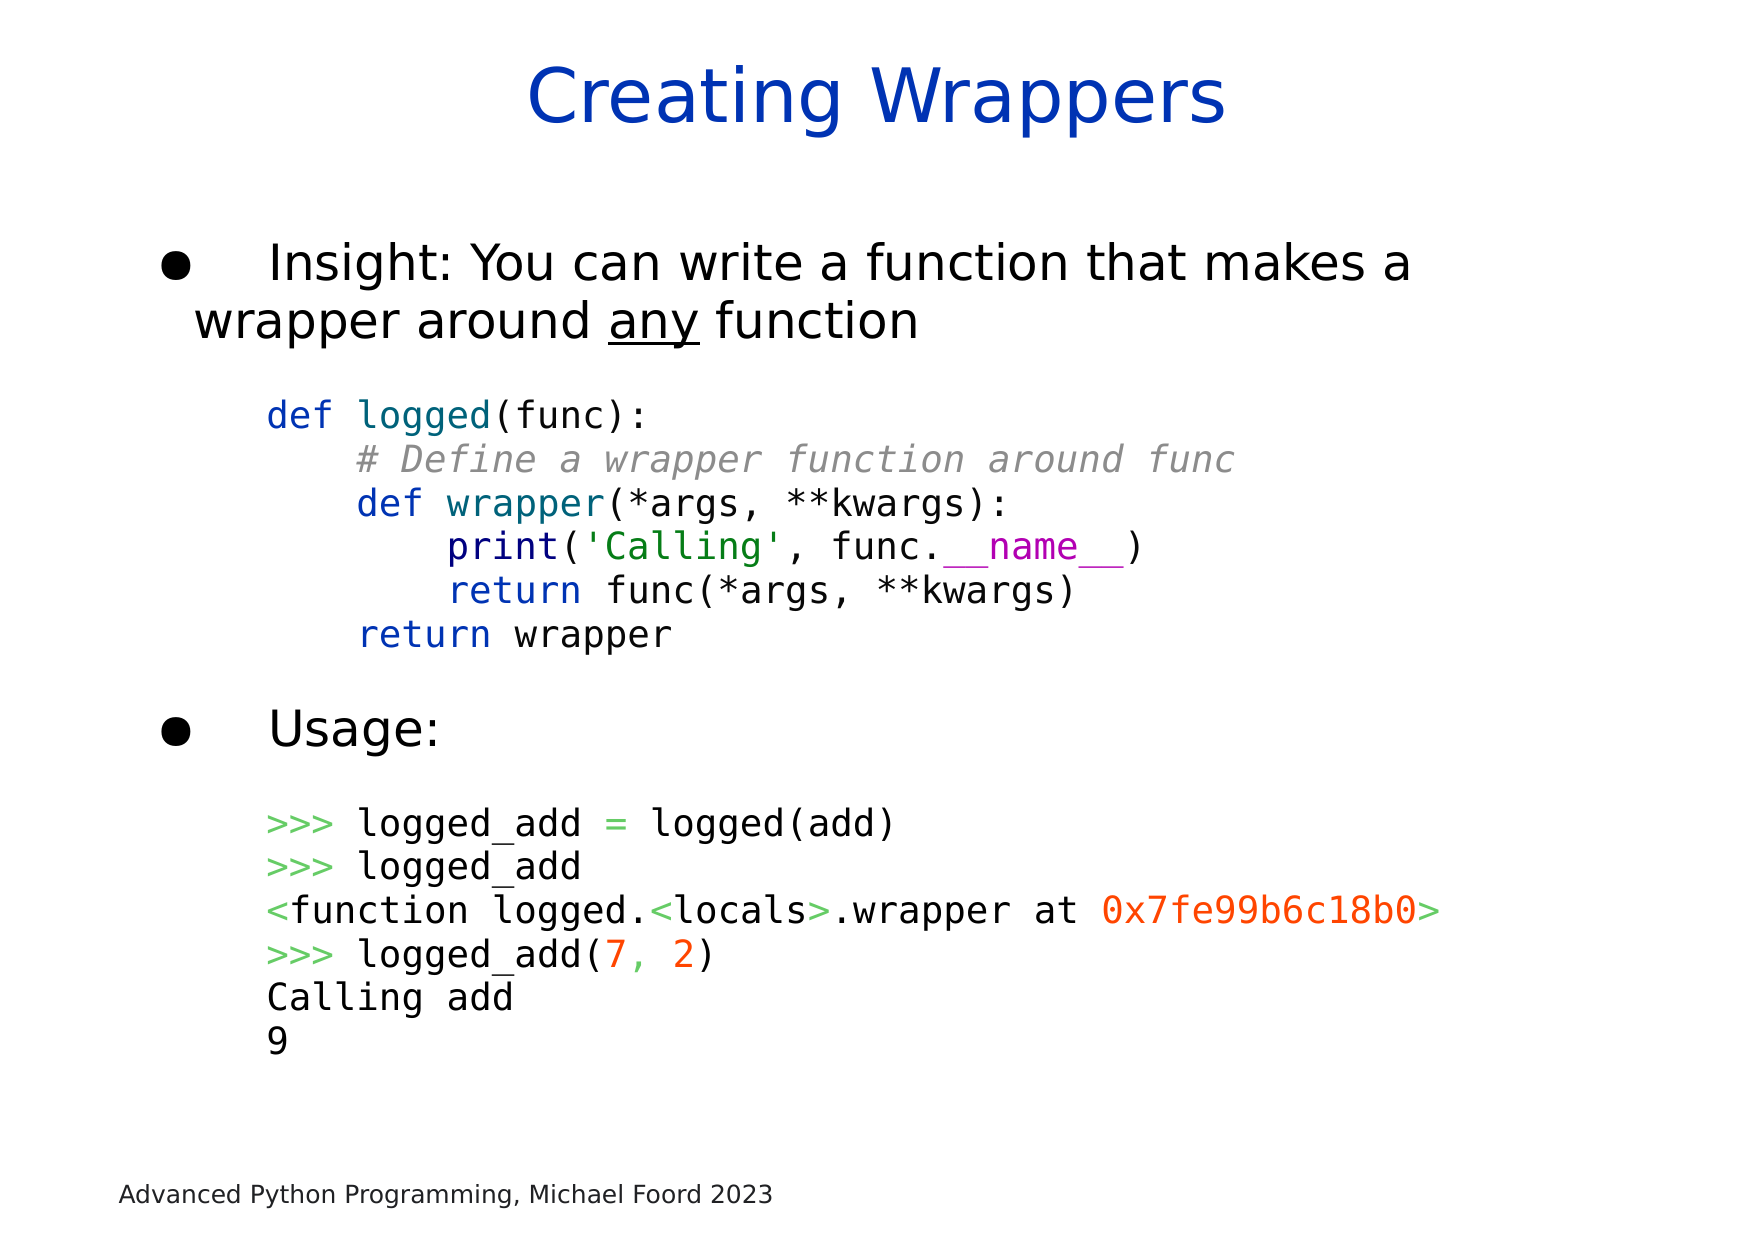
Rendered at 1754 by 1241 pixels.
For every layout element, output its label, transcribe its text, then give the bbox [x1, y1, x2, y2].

list Insight: You can write a function that makes a wrapper around any function [156, 234, 1636, 350]
text >>> logged_add [266, 845, 1636, 889]
text <function logged.<locals>.wrapper at 0x7fe99b6c18b0> [266, 889, 1636, 932]
text Calling add [266, 976, 1636, 1019]
list Usage: [156, 699, 1636, 758]
text >>> logged_add = logged(add) [266, 801, 1636, 845]
text 9 [266, 1019, 1636, 1063]
text def logged(func): # Define a wrapper function around func def wrapper(*args, **kwargs): print('Calling', func.__name__) return func(*args, **kwargs) return wrapper [266, 394, 1636, 656]
text Creating Wrappers [118, 53, 1636, 140]
text >>> logged_add(7, 2) [266, 932, 1636, 976]
